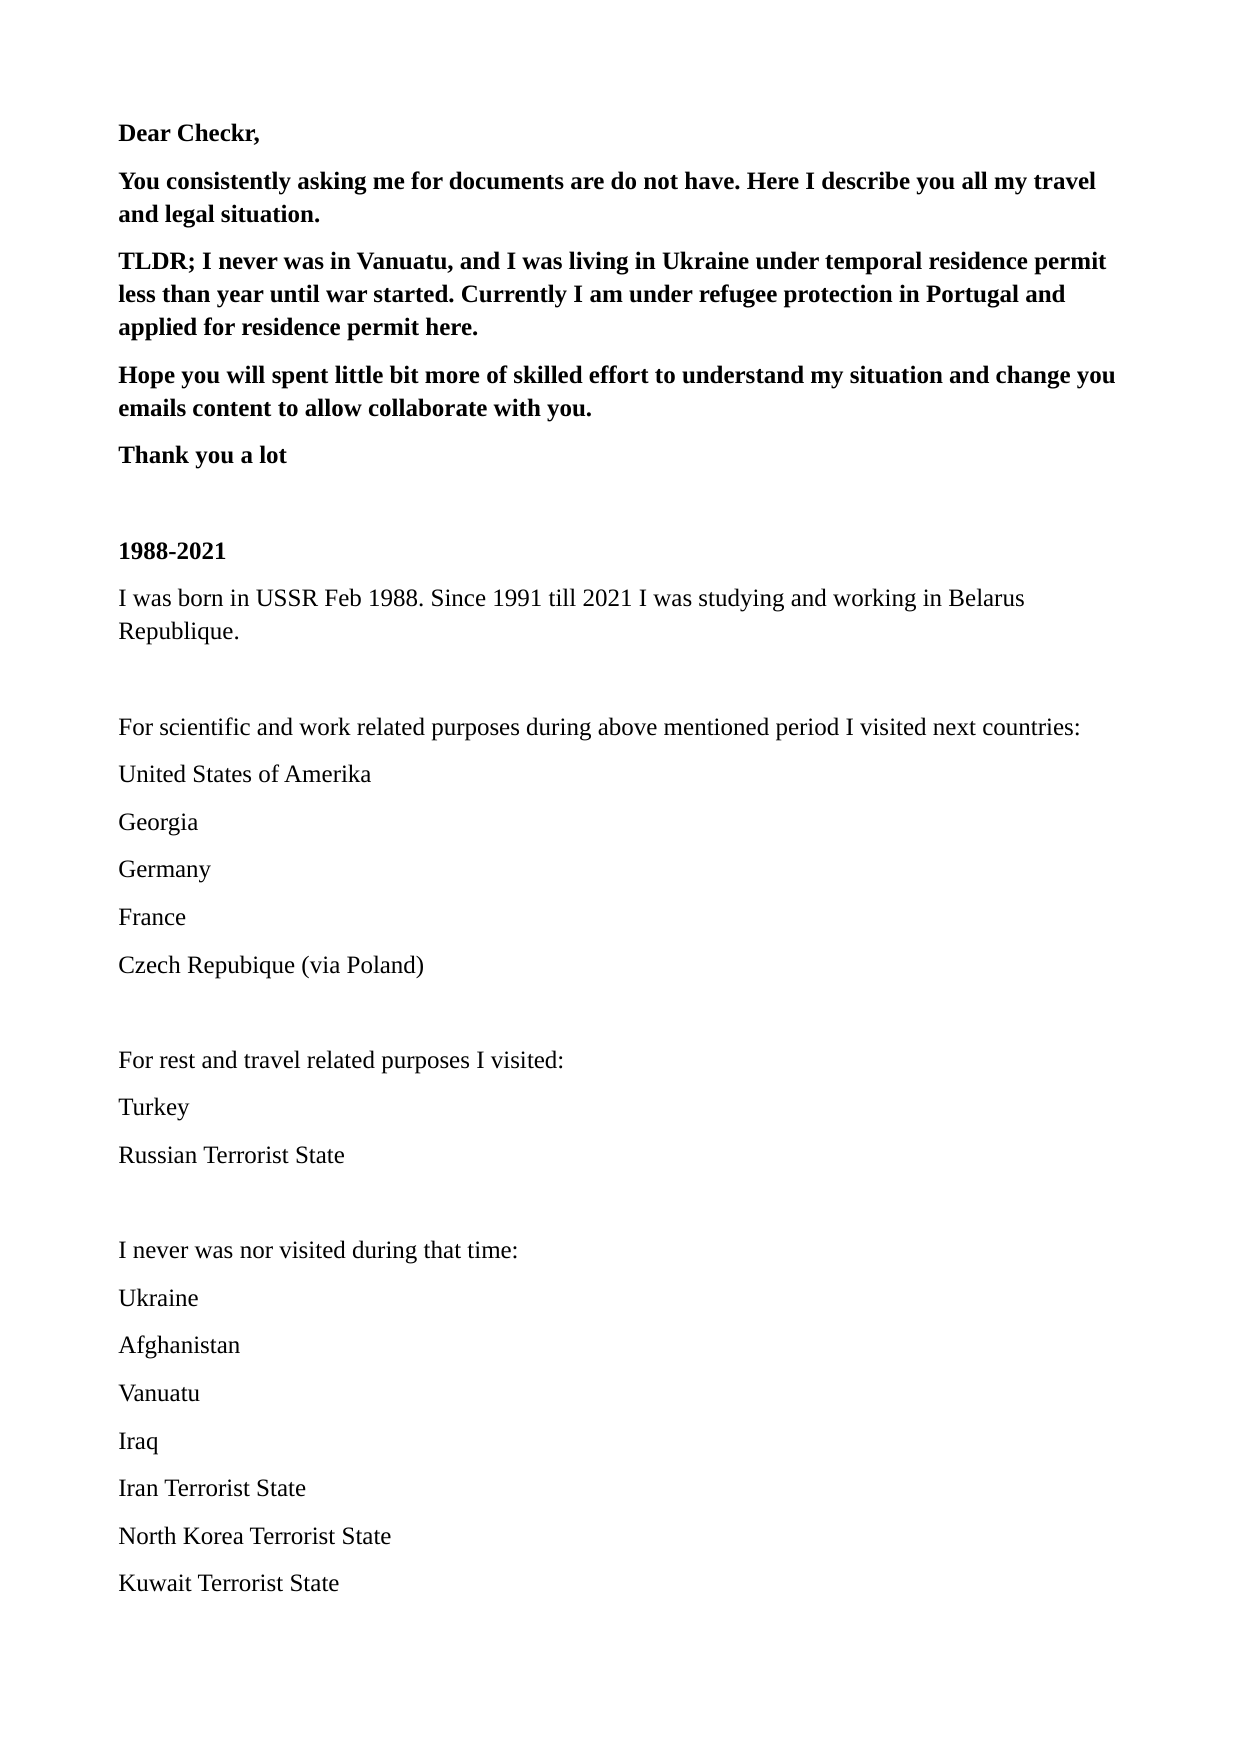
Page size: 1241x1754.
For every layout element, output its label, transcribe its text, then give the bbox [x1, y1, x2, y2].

text You consistently asking me for documents are do not have. Here I describe you all my travel and legal situation. [118, 166, 1122, 227]
text United States of Amerika [118, 759, 1122, 788]
text 1988-2021 [118, 536, 1122, 564]
text For rest and travel related purposes I visited: [118, 1045, 1122, 1074]
text I was born in USSR Feb 1988. Since 1991 till 2021 I was studying and working in Belarus Republique. [118, 583, 1122, 645]
text Russian Terrorist State [118, 1140, 1122, 1169]
text Czech Repubique (via Poland) [118, 950, 1122, 978]
text Iran Terrorist State [118, 1473, 1122, 1502]
text Hope you will spent little bit more of skilled effort to understand my situation and change you emails content to allow collaborate with you. [118, 360, 1122, 422]
text Turkey [118, 1092, 1122, 1121]
text Iraq [118, 1426, 1122, 1454]
text Germany [118, 854, 1122, 883]
text Thank you a lot [118, 441, 1122, 469]
text Kuwait Terrorist State [118, 1568, 1122, 1597]
text Ukraine [118, 1283, 1122, 1312]
text Afghanistan [118, 1331, 1122, 1359]
text I never was nor visited during that time: [118, 1235, 1122, 1264]
text Vanuatu [118, 1378, 1122, 1407]
text Georgia [118, 807, 1122, 836]
text For scientific and work related purposes during above mentioned period I visited next countries: [118, 712, 1122, 740]
text TLDR; I never was in Vanuatu, and I was living in Ukraine under temporal residence permit less than year until war started. Currently I am under refugee protection in Portugal and applied for residence permit here. [118, 246, 1122, 341]
text France [118, 902, 1122, 931]
text North Korea Terrorist State [118, 1521, 1122, 1550]
text Dear Checkr, [118, 118, 1122, 147]
